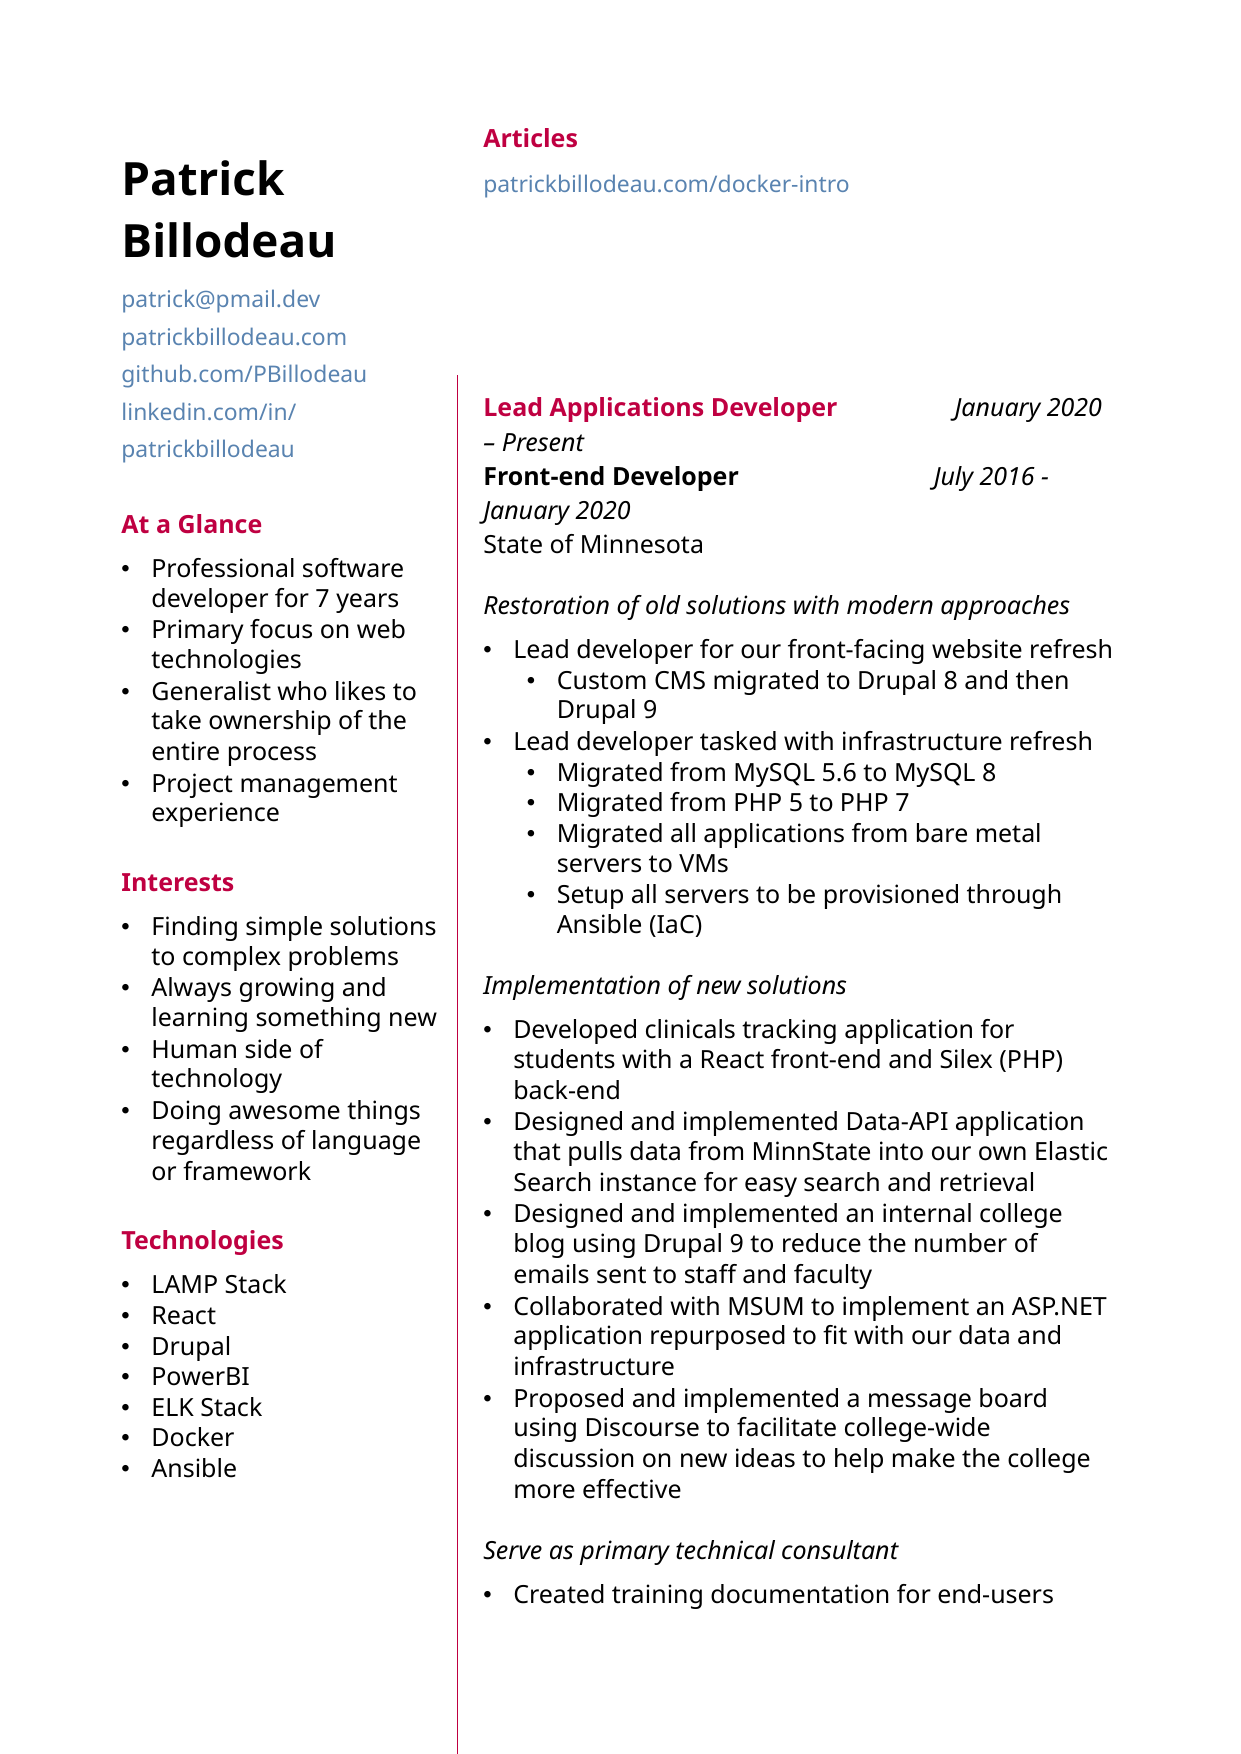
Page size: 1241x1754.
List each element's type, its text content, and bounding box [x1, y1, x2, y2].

list Always growing and learning something new [121, 972, 453, 1034]
list Doing awesome things regardless of language or framework [121, 1095, 453, 1187]
subtitle Patrick Billodeau [121, 146, 453, 271]
text patrick@pmail.dev [121, 283, 453, 315]
list Human side of technology [121, 1034, 453, 1095]
list Docker [121, 1422, 453, 1453]
list Finding simple solutions to complex problems [121, 911, 453, 972]
list Designed and implemented Data-API application that pulls data from MinnState into our own Elastic Search instance for easy search and retrieval [483, 1106, 1119, 1198]
list Professional software developer for 7 years [121, 553, 453, 614]
text linkedin.com/in/patrickbillodeau [121, 396, 453, 465]
subtitle Technologies [121, 1223, 453, 1257]
list Created training documentation for end-users [483, 1579, 1119, 1610]
subtitle Interests [121, 864, 453, 898]
list Migrated from PHP 5 to PHP 7 [527, 787, 1119, 818]
list ELK Stack [121, 1392, 453, 1422]
text patrickbillodeau.com/docker-intro [483, 168, 1119, 199]
list Developed clinicals tracking application for students with a React front-end and Silex (PHP) back-end [483, 1014, 1119, 1106]
subtitle Articles [483, 121, 1119, 155]
list Migrated from MySQL 5.6 to MySQL 8 [527, 757, 1119, 787]
list Generalist who likes to take ownership of the entire process [121, 676, 453, 768]
list Primary focus on web technologies [121, 614, 453, 676]
text github.com/PBillodeau [121, 358, 453, 390]
subtitle Implementation of new solutions [483, 968, 1119, 1002]
list Drupal [121, 1330, 453, 1361]
list Proposed and implemented a message board using Discourse to facilitate college-wide discussion on new ideas to help make the college more effective [483, 1383, 1119, 1505]
list Migrated all applications from bare metal servers to VMs [527, 818, 1119, 879]
list PowerBI [121, 1361, 453, 1392]
list React [121, 1300, 453, 1330]
list Collaborated with MSUM to implement an ASP.NET application repurposed to fit with our data and infrastructure [483, 1291, 1119, 1383]
list Ansible [121, 1453, 453, 1483]
subtitle At a Glance [121, 506, 453, 540]
subtitle Restoration of old solutions with modern approaches [483, 587, 1119, 622]
subtitle Serve as primary technical consultant [483, 1532, 1119, 1567]
list Setup all servers to be provisioned through Ansible (IaC) [527, 879, 1119, 941]
list Project management experience [121, 768, 453, 829]
text patrickbillodeau.com [121, 321, 453, 352]
list Lead developer tasked with infrastructure refresh [483, 726, 1119, 757]
list Custom CMS migrated to Drupal 8 and then Drupal 9 [527, 665, 1119, 726]
subtitle Lead Applications Developer January 2020 – Present Front-end Developer July 2016 - January 2020 State of Minnesota [483, 390, 1119, 560]
list Designed and implemented an internal college blog using Drupal 9 to reduce the number of emails sent to staff and faculty [483, 1198, 1119, 1291]
list Lead developer for our front-facing website refresh [483, 634, 1119, 665]
list LAMP Stack [121, 1269, 453, 1300]
